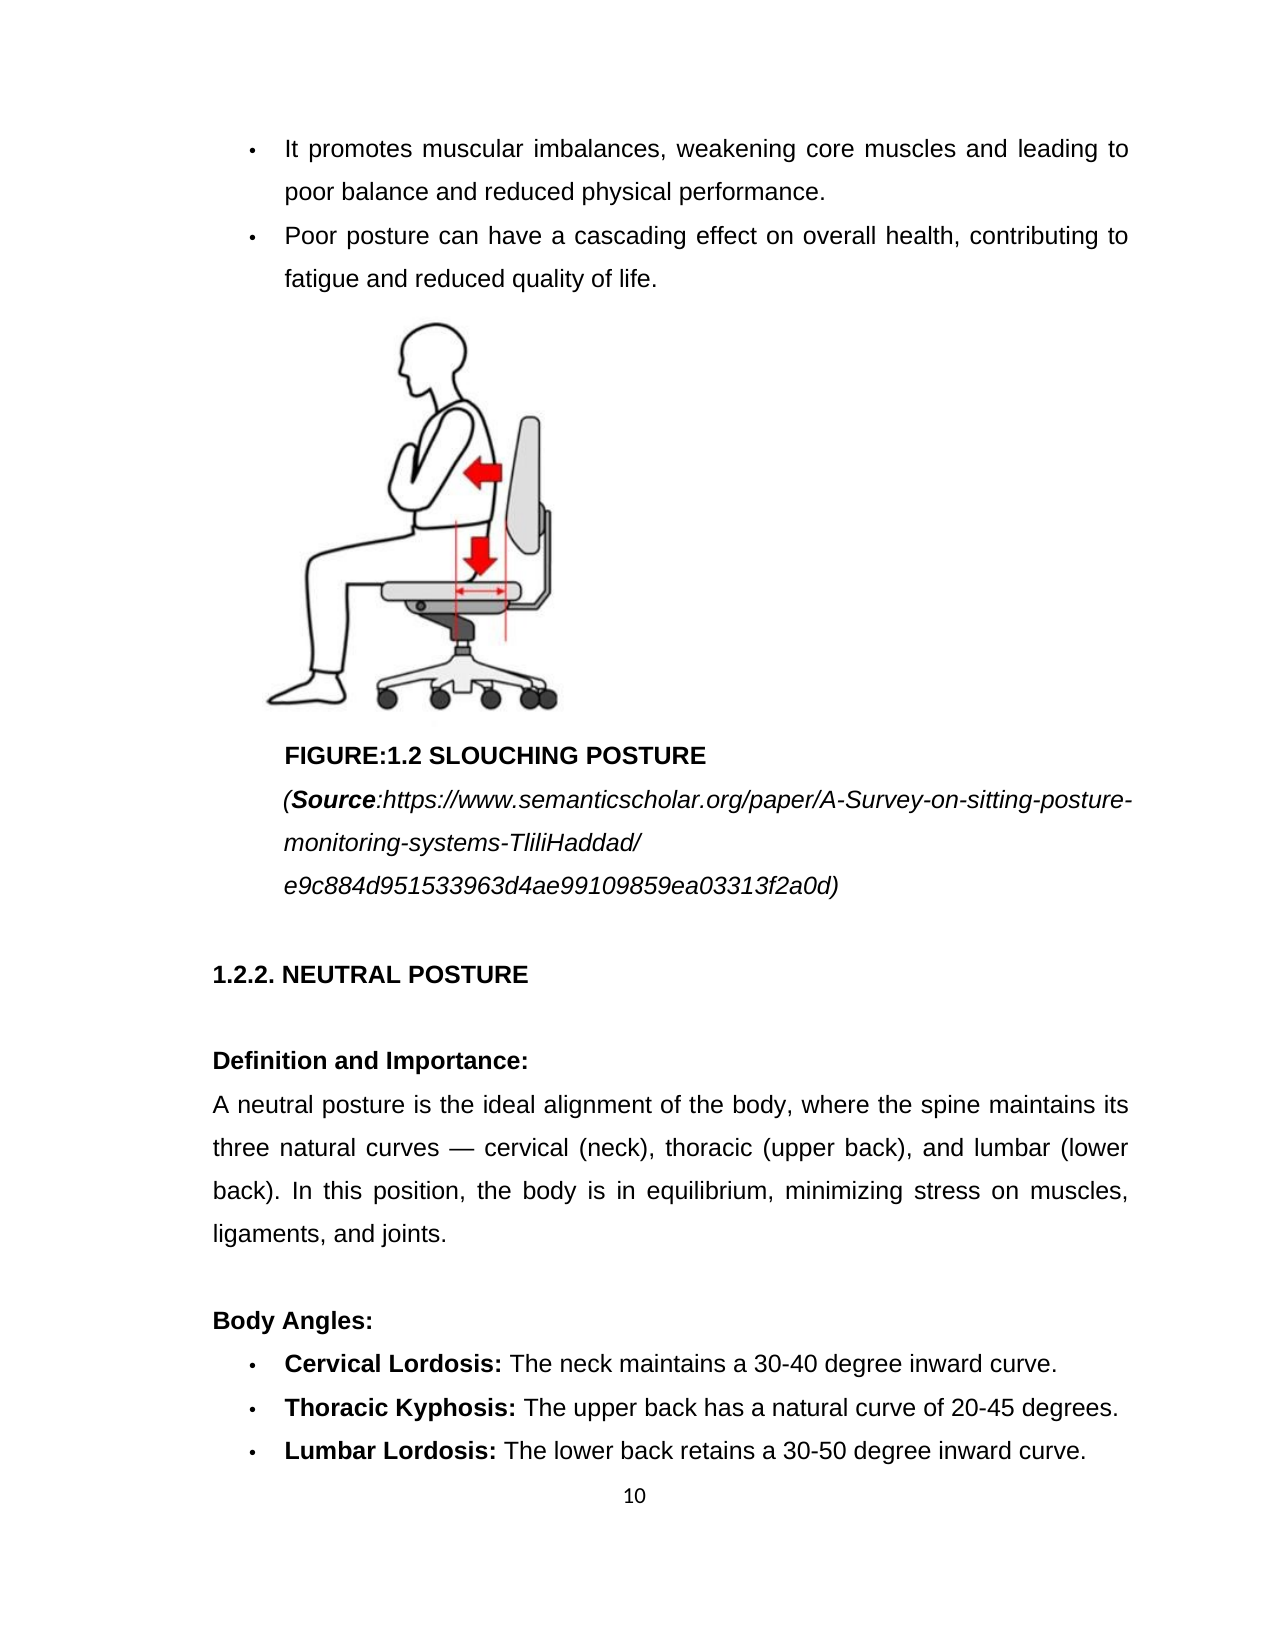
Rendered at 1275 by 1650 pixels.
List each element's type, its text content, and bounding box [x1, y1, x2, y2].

list It promotes muscular imbalances, weakening core muscles and leading to poor balance and reduced physical performance. [249, 134, 1131, 206]
text Body Angles: [212, 1306, 1137, 1334]
list Cervical Lordosis: The neck maintains a 30-40 degree inward curve. [249, 1349, 1131, 1378]
list Thoracic Kyphosis: The upper back has a natural curve of 20-45 degrees. [249, 1392, 1131, 1421]
text (Source:https://www.semanticscholar.org/paper/A-Survey-on-sitting-posture-monitoring-systems-TliliHaddad/e9c884d951533963d4ae99109859ea03313f2a0d) [283, 785, 1137, 900]
text Definition and Importance: [212, 1046, 1137, 1075]
list Lumbar Lordosis: The lower back retains a 30-50 degree inward curve. [249, 1436, 1131, 1465]
text A neutral posture is the ideal alignment of the body, where the spine maintains its three natural curves — cervical (neck), thoracic (upper back), and lumbar (lower back). In this position, the body is in equilibrium, minimizing stress on muscles, ligaments, and joints. [212, 1090, 1131, 1248]
list Poor posture can have a cascading effect on overall health, contributing to fatigue and reduced quality of life. [249, 221, 1131, 292]
picture [262, 307, 625, 727]
text FIGURE:1.2 SLOUCHING POSTURE [284, 741, 1137, 770]
text 1.2.2. NEUTRAL POSTURE [212, 960, 1137, 988]
